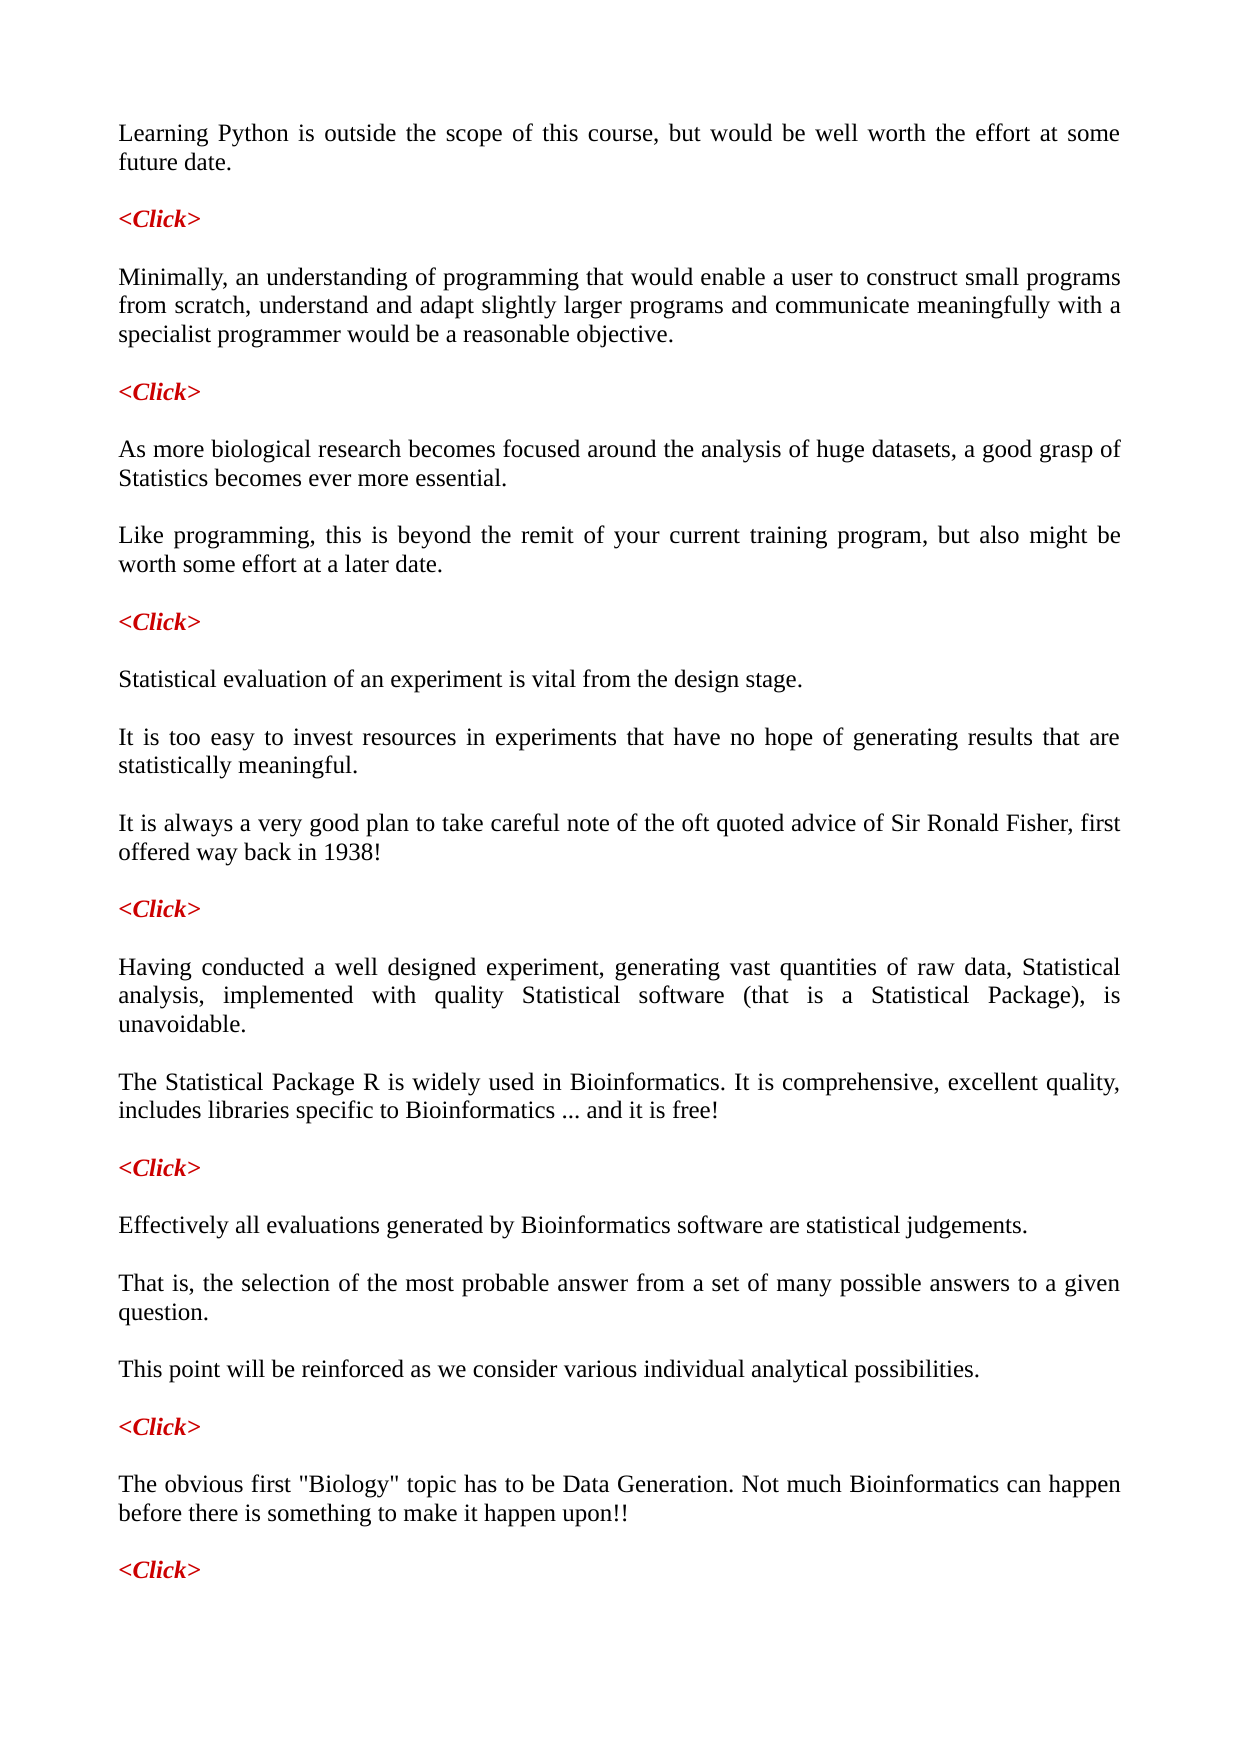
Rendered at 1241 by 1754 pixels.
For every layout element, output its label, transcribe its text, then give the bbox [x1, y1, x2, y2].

text <Click> [118, 894, 1122, 923]
text <Click> [118, 1412, 1122, 1441]
text Minimally, an understanding of programming that would enable a user to construct small programs from scratch, understand and adapt slightly larger programs and communicate meaningfully with a specialist programmer would be a reasonable objective. [118, 262, 1122, 348]
text The Statistical Package R is widely used in Bioinformatics. It is comprehensive, excellent quality, includes libraries specific to Bioinformatics ... and it is free! [118, 1067, 1122, 1124]
text It is too easy to invest resources in experiments that have no hope of generating results that are statistically meaningful. [118, 722, 1122, 779]
text <Click> [118, 1153, 1122, 1182]
text <Click> [118, 377, 1122, 406]
text Statistical evaluation of an experiment is vital from the design stage. [118, 664, 1122, 693]
text <Click> [118, 607, 1122, 636]
text Learning Python is outside the scope of this course, but would be well worth the effort at some future date. [118, 118, 1122, 176]
text That is, the selection of the most probable answer from a set of many possible answers to a given question. [118, 1268, 1122, 1326]
text <Click> [118, 204, 1122, 233]
text As more biological research becomes focused around the analysis of huge datasets, a good grasp of Statistics becomes ever more essential. [118, 434, 1122, 492]
text It is always a very good plan to take careful note of the oft quoted advice of Sir Ronald Fisher, first offered way back in 1938! [118, 808, 1122, 866]
text Like programming, this is beyond the remit of your current training program, but also might be worth some effort at a later date. [118, 521, 1122, 578]
text Effectively all evaluations generated by Bioinformatics software are statistical judgements. [118, 1211, 1122, 1239]
text The obvious first "Biology" topic has to be Data Generation. Not much Bioinformatics can happen before there is something to make it happen upon!! [118, 1469, 1122, 1527]
text This point will be reinforced as we consider various individual analytical possibilities. [118, 1354, 1122, 1383]
text Having conducted a well designed experiment, generating vast quantities of raw data, Statistical analysis, implemented with quality Statistical software (that is a Statistical Package), is unavoidable. [118, 952, 1122, 1038]
text <Click> [118, 1556, 1122, 1584]
